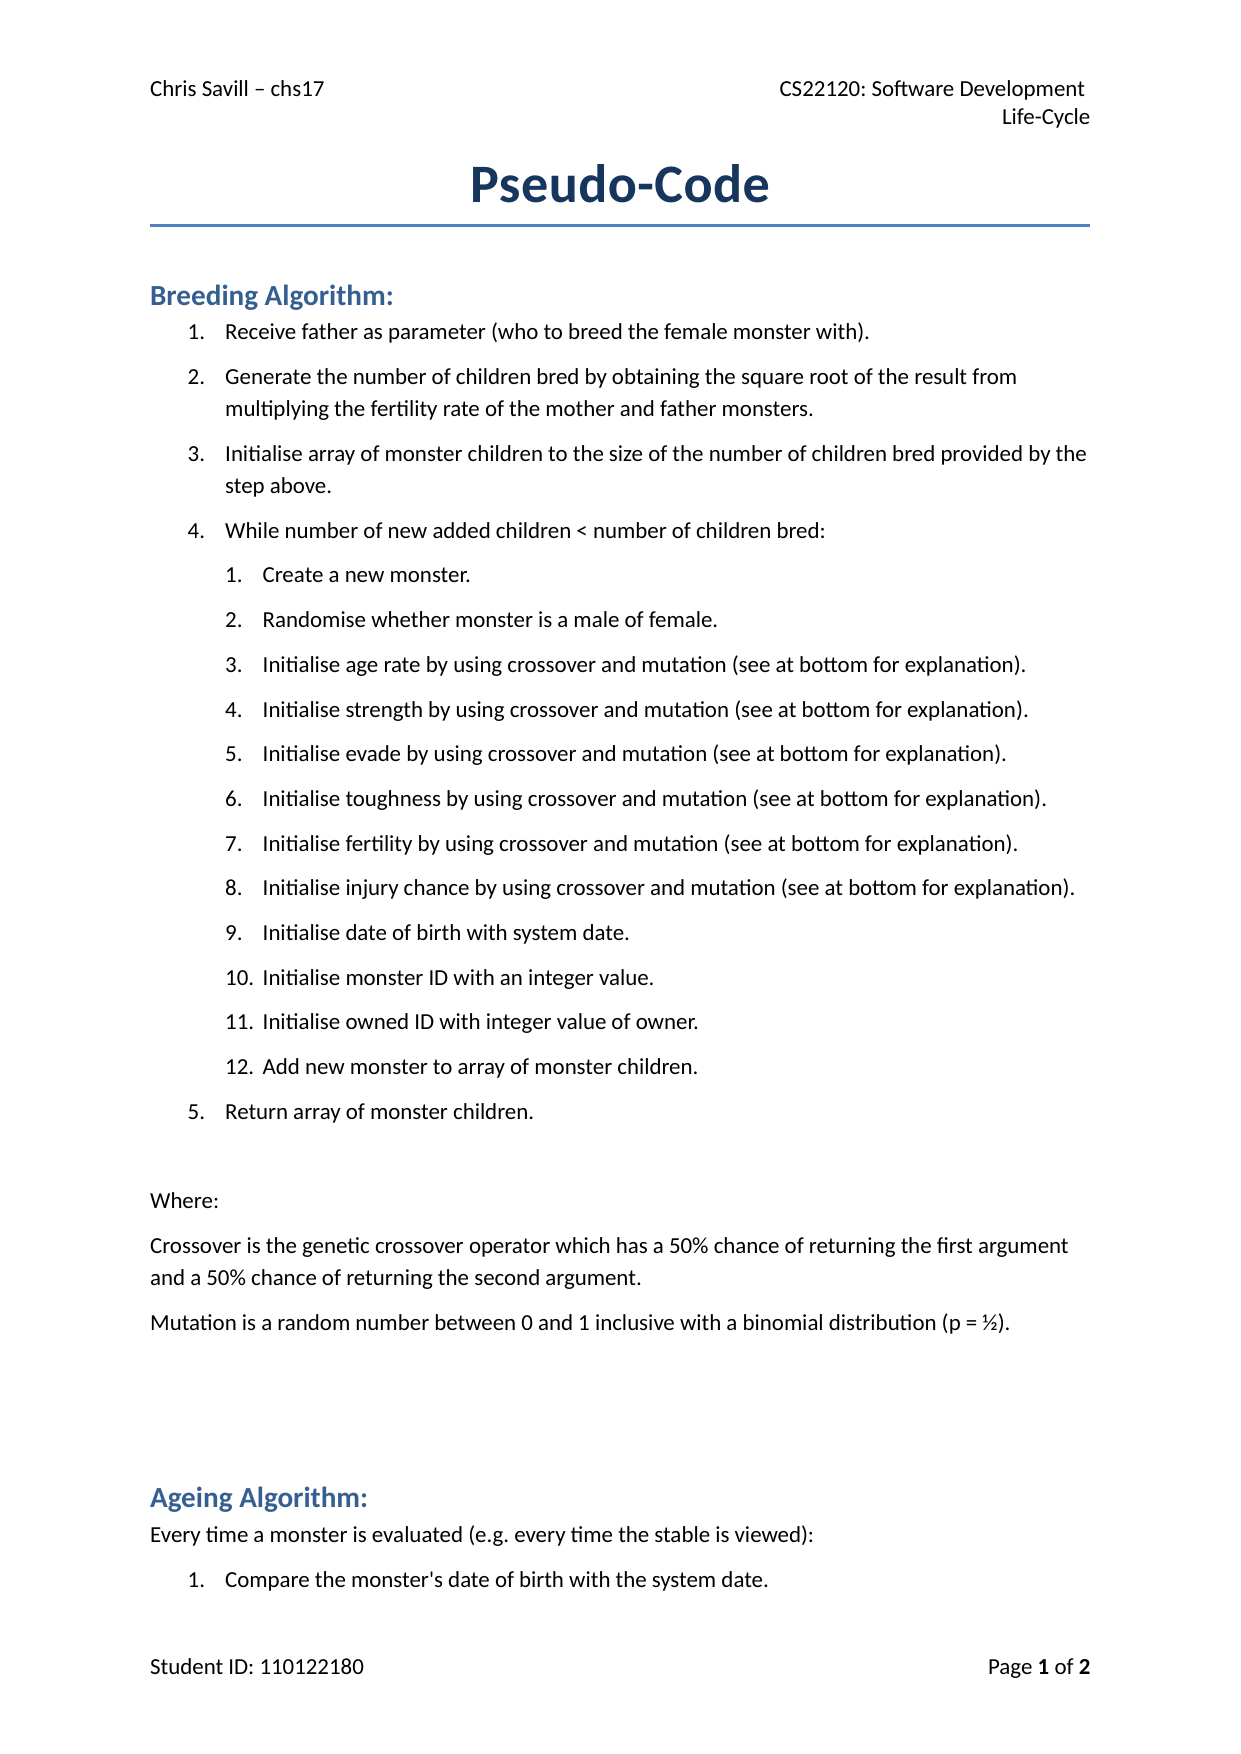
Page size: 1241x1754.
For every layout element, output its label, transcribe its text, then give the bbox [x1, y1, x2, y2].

list Create a new monster. [225, 561, 1090, 589]
text Mutation is a random number between 0 and 1 inclusive with a binomial distribution (p = ½). [150, 1308, 1090, 1336]
list Compare the monster's date of birth with the system date. [187, 1565, 1090, 1593]
list Return array of monster children. [187, 1097, 1090, 1125]
title Pseudo-Code [150, 150, 1090, 224]
list Initialise toughness by using crossover and mutation (see at bottom for explanation). [225, 784, 1090, 812]
list Initialise age rate by using crossover and mutation (see at bottom for explanation). [225, 650, 1090, 678]
list Initialise fertility by using crossover and mutation (see at bottom for explanation). [225, 829, 1090, 857]
list Initialise monster ID with an integer value. [225, 963, 1090, 991]
subtitle Breeding Algorithm: [150, 277, 1090, 312]
text Where: [150, 1186, 1090, 1214]
list Generate the number of children bred by obtaining the square root of the result from multiplying the fertility rate of the mother and father monsters. [187, 362, 1090, 422]
list Add new monster to array of monster children. [225, 1052, 1090, 1080]
list Initialise owned ID with integer value of owner. [225, 1007, 1090, 1036]
text Crossover is the genetic crossover operator which has a 50% chance of returning the first argument and a 50% chance of returning the second argument. [150, 1231, 1090, 1291]
subtitle Ageing Algorithm: [150, 1479, 1090, 1515]
list Randomise whether monster is a male of female. [225, 605, 1090, 633]
list Initialise strength by using crossover and mutation (see at bottom for explanation). [225, 695, 1090, 723]
list Initialise array of monster children to the size of the number of children bred provided by the step above. [187, 439, 1090, 499]
list Initialise evade by using crossover and mutation (see at bottom for explanation). [225, 739, 1090, 767]
text Every time a monster is evaluated (e.g. every time the stable is viewed): [150, 1520, 1090, 1548]
list Initialise date of birth with system date. [225, 918, 1090, 946]
list Receive father as parameter (who to breed the female monster with). [187, 317, 1090, 346]
list Initialise injury chance by using crossover and mutation (see at bottom for explanation). [225, 873, 1090, 901]
list While number of new added children < number of children bred: [187, 516, 1090, 544]
